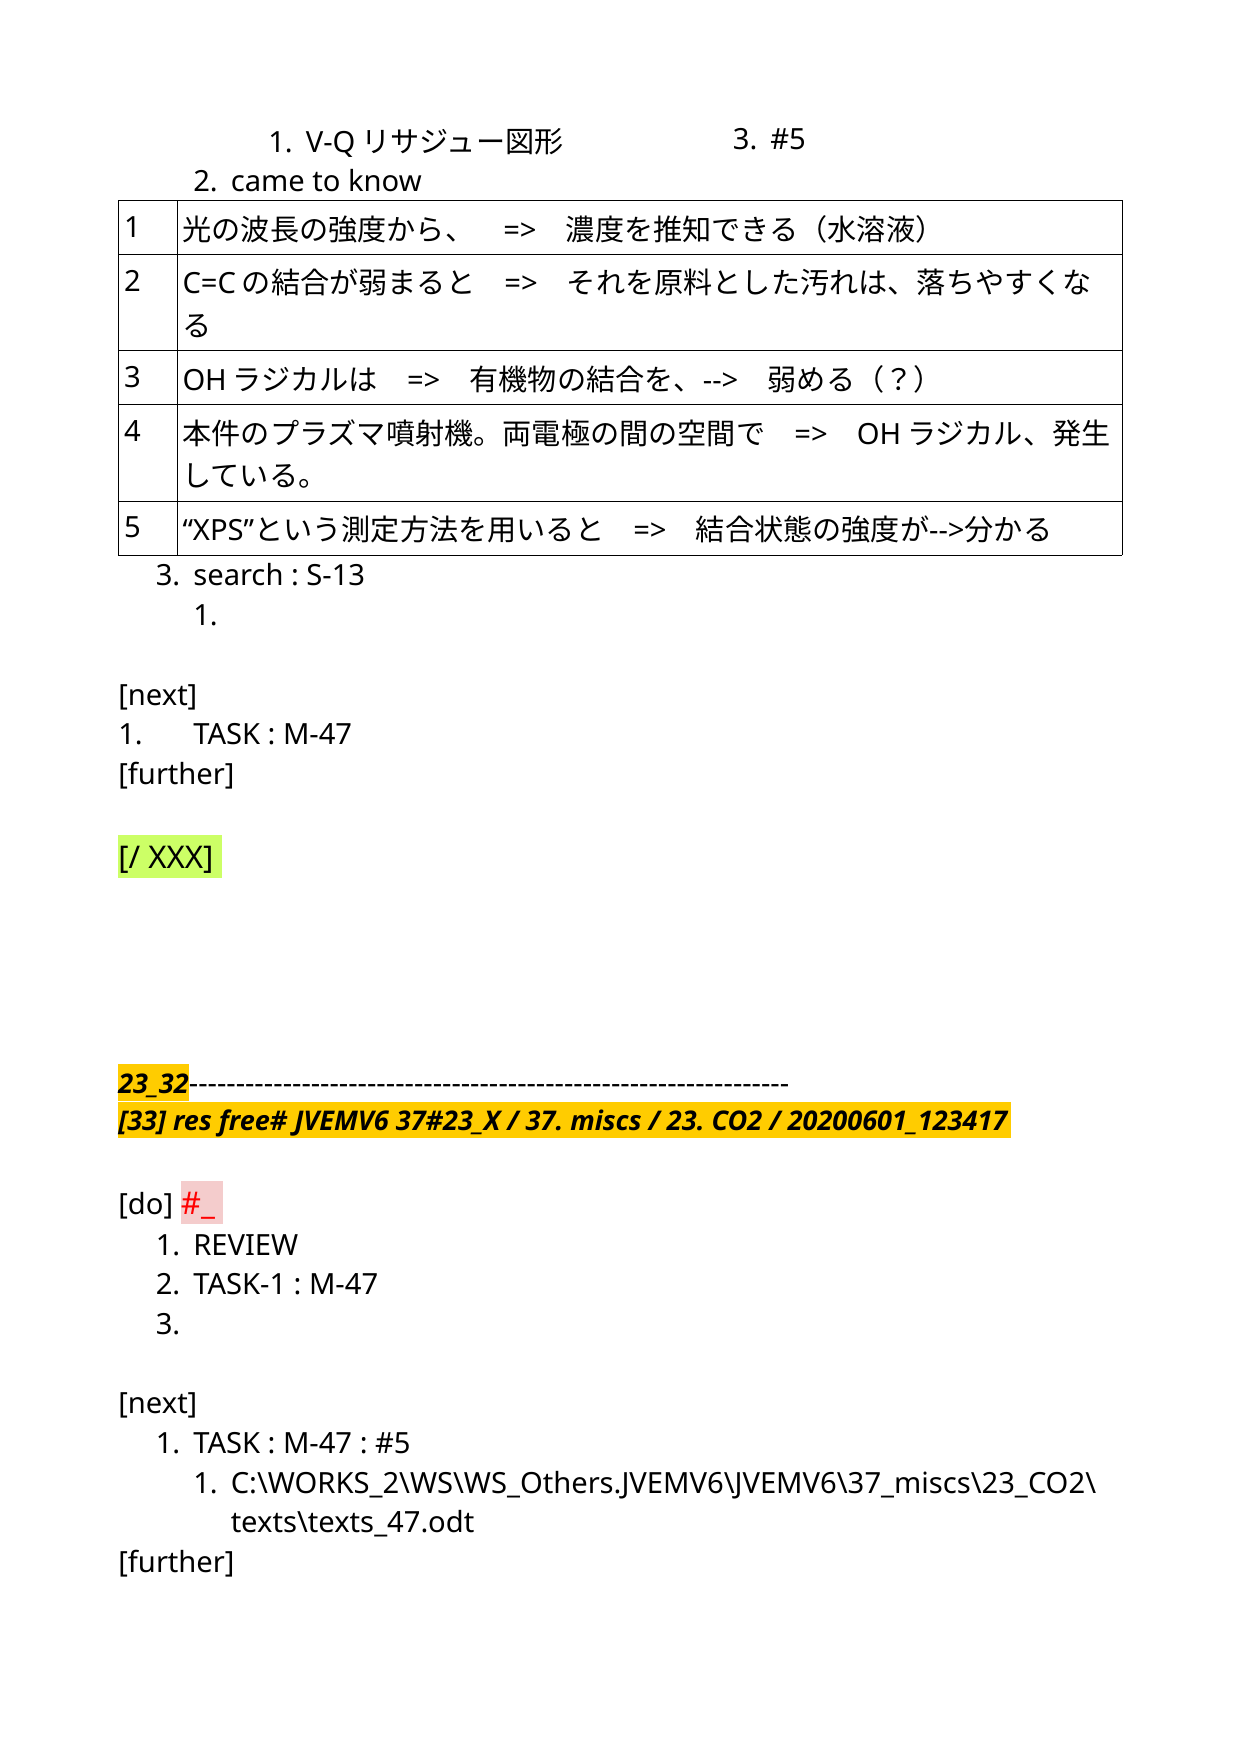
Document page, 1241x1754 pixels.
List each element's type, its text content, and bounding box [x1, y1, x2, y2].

text [further] [118, 753, 1122, 793]
text [further] [118, 1541, 1122, 1581]
table_cell OHラジカルは => 有機物の結合を、--> 弱める（？） [178, 351, 1122, 404]
text [33] res free# JVEMV6 37#23_X / 37. miscs / 23. CO2 / 20200601_123417 [118, 1102, 1122, 1138]
table_header 光の波長の強度から、 => 濃度を推知できる（水溶液） [178, 201, 1122, 254]
list TASK : M-47 [118, 713, 1122, 753]
list REVIEW [156, 1224, 1122, 1263]
list came to know [193, 161, 1122, 200]
list V-Qリサジュー図形 [268, 118, 620, 161]
table_cell 本件のプラズマ噴射機。両電極の間の空間で => OHラジカル、発生している。 [178, 405, 1122, 501]
table_cell C=Cの結合が弱まると => それを原料とした汚れは、落ちやすくなる [178, 255, 1122, 350]
list TASK : M-47 : #5 [156, 1422, 1122, 1462]
table_cell 4 [119, 405, 177, 501]
table_header 1 [119, 201, 177, 254]
text [118, 1581, 1122, 1623]
table_cell 5 [119, 502, 177, 554]
list #5 [733, 118, 1122, 158]
text 23_32---------------------------------------------------------------- [118, 1062, 1122, 1102]
text [next] [118, 1382, 1122, 1422]
table_cell 2 [119, 255, 177, 350]
table_cell “XPS”という測定方法を用いると => 結合状態の強度が-->分かる [178, 502, 1122, 554]
list TASK-1 : M-47 [156, 1263, 1122, 1303]
list C:\WORKS_2\WS\WS_Others.JVEMV6\JVEMV6\37_miscs\23_CO2\texts\texts_47.odt [193, 1462, 1122, 1541]
text [next] [118, 674, 1122, 713]
text [do] #_ [118, 1181, 1122, 1224]
list search : S-13 [156, 556, 1122, 594]
table_cell 3 [119, 351, 177, 404]
text [/ XXX] [118, 793, 1122, 878]
